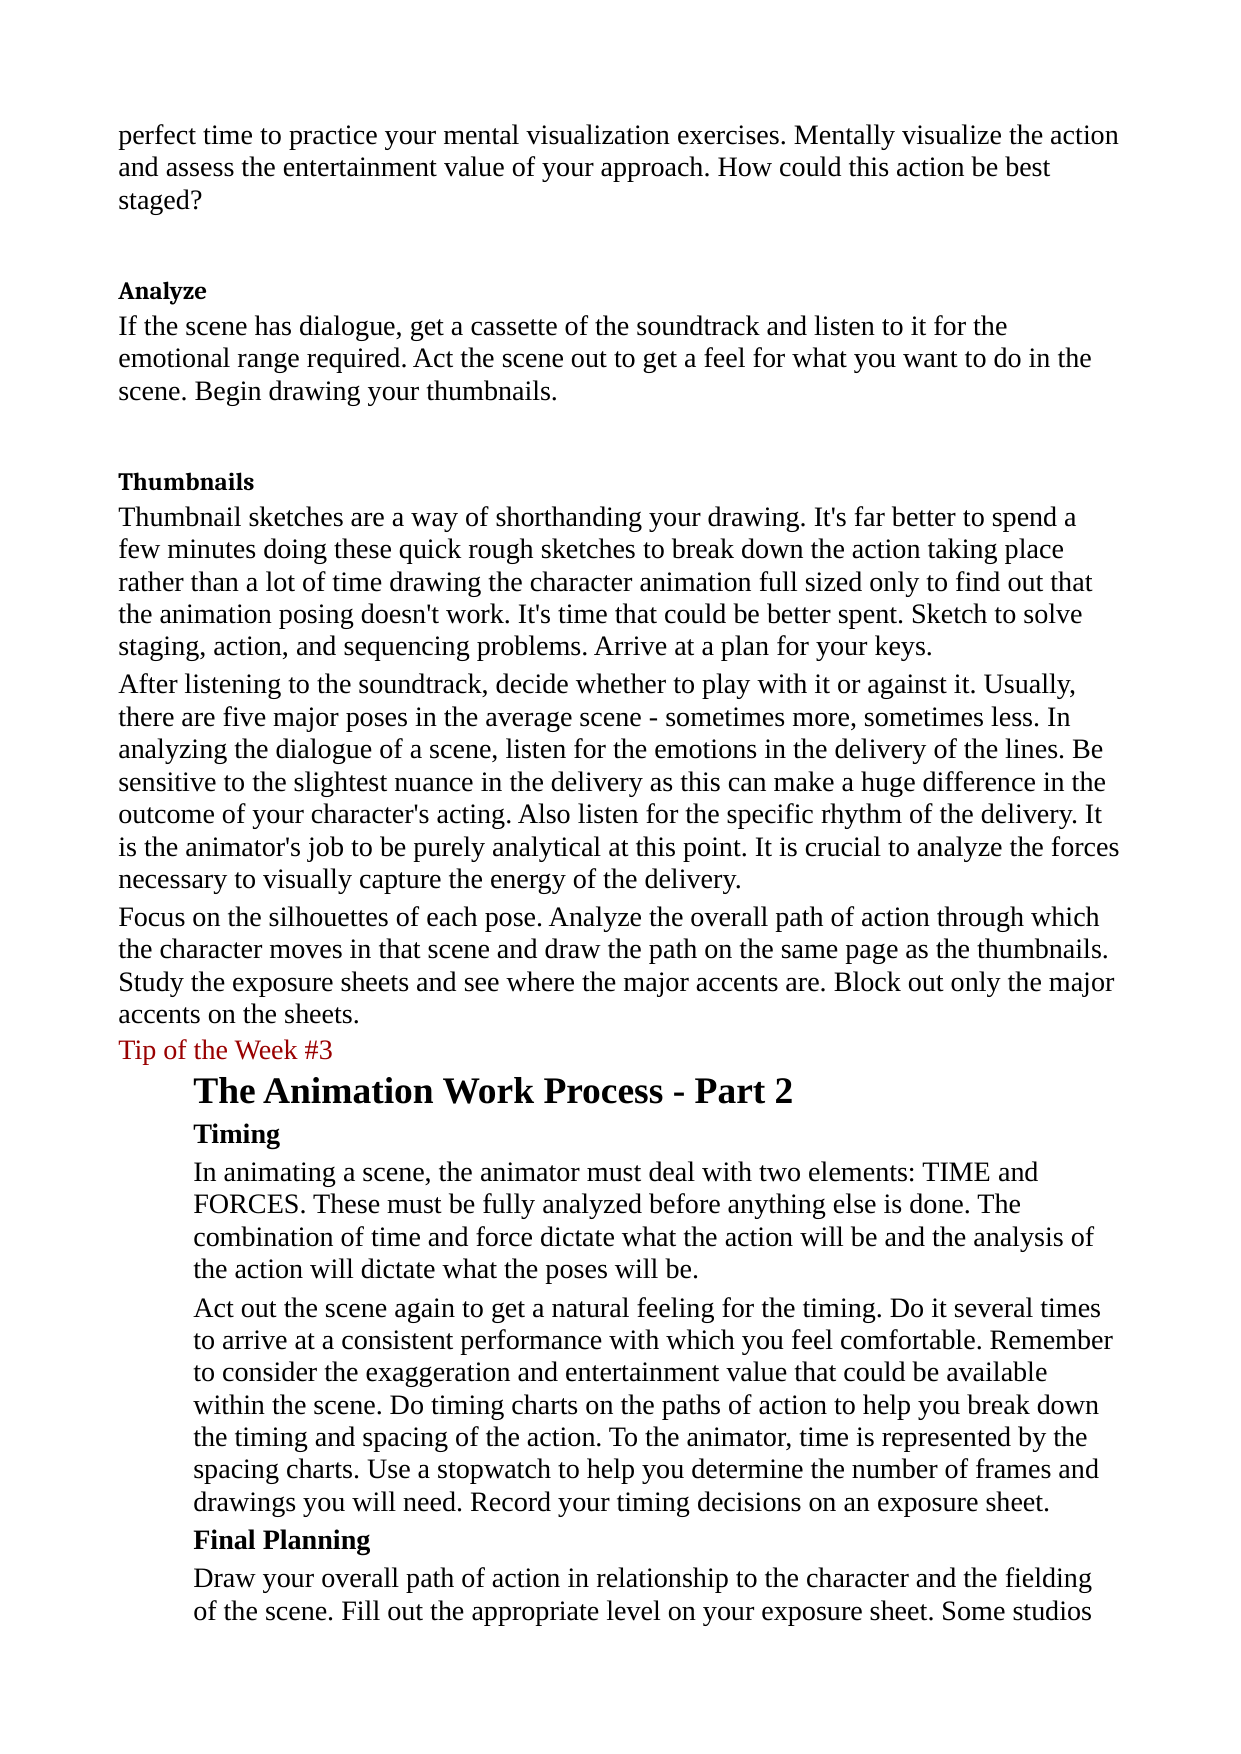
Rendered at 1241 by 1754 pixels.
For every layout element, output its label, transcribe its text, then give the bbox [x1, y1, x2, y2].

subtitle Thumbnails [118, 468, 1122, 497]
text Focus on the silhouettes of each pose. Analyze the overall path of action through which the character moves in that scene and draw the path on the same page as the thumbnails. Study the exposure sheets and see where the major accents are. Block out only the major accents on the sheets. [118, 900, 1122, 1030]
text Final Planning [193, 1523, 1122, 1556]
subtitle Analyze [118, 277, 1122, 306]
text Act out the scene again to get a natural feeling for the timing. Do it several times to arrive at a consistent performance with which you feel comfortable. Remember to consider the exaggeration and entertainment value that could be available within the scene. Do timing charts on the paths of action to help you break down the timing and spacing of the action. To the animator, time is represented by the spacing charts. Use a stopwatch to help you determine the number of frames and drawings you will need. Record your timing decisions on an exposure sheet. [193, 1291, 1122, 1517]
text perfect time to practice your mental visualization exercises. Mentally visualize the action and assess the entertainment value of your approach. How could this action be best staged? [118, 118, 1122, 215]
text Timing [193, 1117, 1122, 1149]
text Thumbnail sketches are a way of shorthanding your drawing. It's far better to spend a few minutes doing these quick rough sketches to break down the action taking place rather than a lot of time drawing the character animation full sized only to find out that the animation posing doesn't work. It's time that could be better spent. Sketch to solve staging, action, and sequencing problems. Arrive at a plan for your keys. [118, 500, 1122, 662]
text If the scene has dialogue, get a cassette of the soundtrack and listen to it for the emotional range required. Act the scene out to get a feel for what you want to do in the scene. Begin drawing your thumbnails. [118, 309, 1122, 406]
text After listening to the soundtrack, decide whether to play with it or against it. Usually, there are five major poses in the average scene - sometimes more, sometimes less. In analyzing the dialogue of a scene, listen for the emotions in the delivery of the lines. Be sensitive to the slightest nuance in the delivery as this can make a huge difference in the outcome of your character's acting. Also listen for the specific rhythm of the delivery. It is the animator's job to be purely analytical at this point. It is crucial to analyze the forces necessary to visually capture the energy of the delivery. [118, 668, 1122, 894]
subtitle The Animation Work Process - Part 2 [193, 1068, 1122, 1111]
text Tip of the Week #3 [118, 1033, 1122, 1065]
text In animating a scene, the animator must deal with two elements: TIME and FORCES. These must be fully analyzed before anything else is done. The combination of time and force dictate what the action will be and the analysis of the action will dictate what the poses will be. [193, 1155, 1122, 1285]
text Draw your overall path of action in relationship to the character and the fielding of the scene. Fill out the appropriate level on your exposure sheet. Some studios [193, 1561, 1122, 1626]
